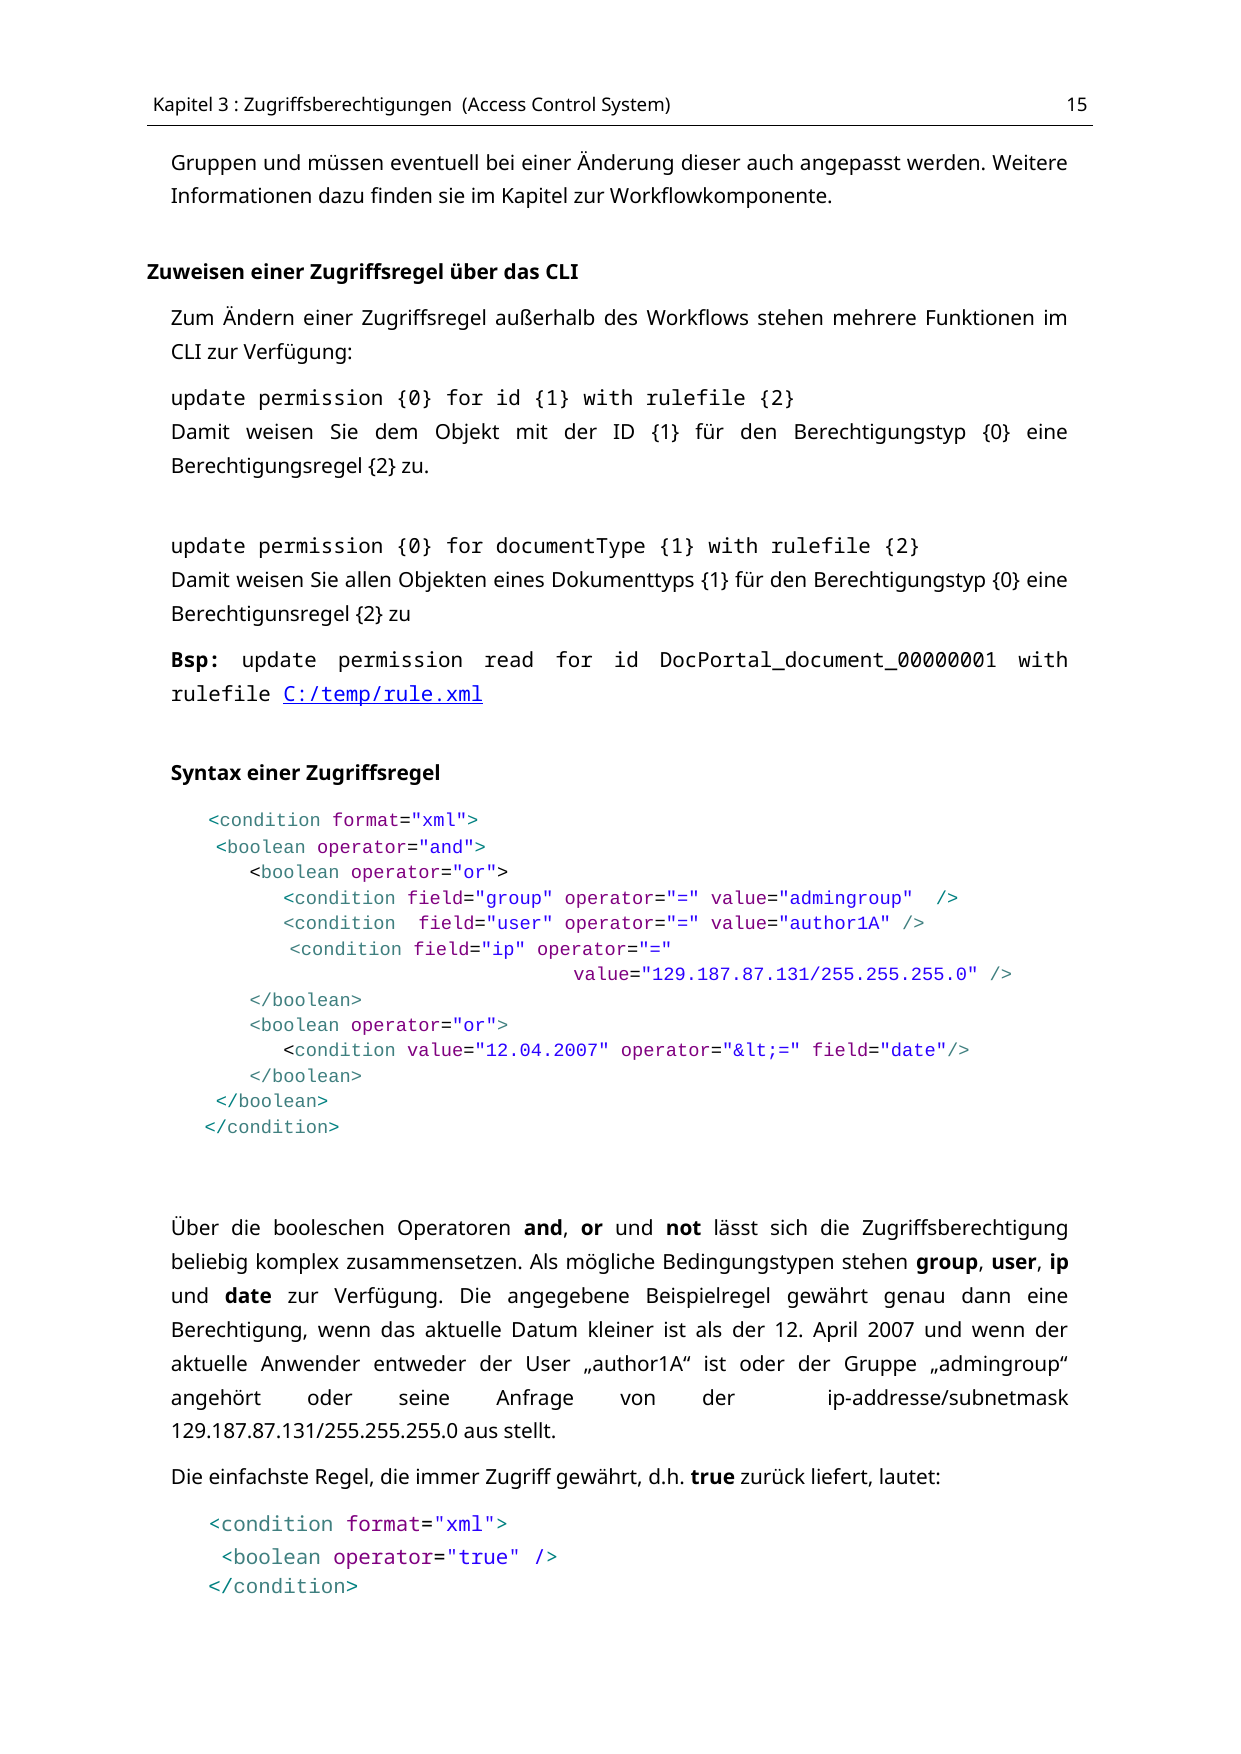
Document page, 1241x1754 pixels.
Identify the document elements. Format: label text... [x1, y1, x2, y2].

text </boolean> [171, 1092, 1069, 1113]
text update permission {0} for id {1} with rulefile {2} [171, 383, 1069, 411]
text <condition field="user" operator="=" value="author1A" /> [171, 914, 1069, 935]
text <boolean operator="true" /> [171, 1542, 1069, 1571]
text <boolean operator="or"> [171, 1016, 1069, 1037]
text <condition value="12.04.2007" operator="&lt;=" field="date"/> [171, 1041, 1069, 1062]
text </condition> [171, 1117, 1069, 1139]
text Die einfachste Regel, die immer Zugriff gewährt, d.h. true zurück liefert, lautet: [171, 1462, 1069, 1491]
text <condition format="xml"> [171, 804, 1069, 832]
text <boolean operator="and"> [171, 838, 1069, 859]
text Zum Ändern einer Zugriffsregel außerhalb des Workflows stehen mehrere Funktionen im CLI zur Verfügung: [171, 303, 1069, 365]
text Damit weisen Sie dem Objekt mit der ID {1} für den Berechtigungstyp {0} eine Berechtigungsregel {2} zu. [171, 417, 1069, 479]
text <condition format="xml"> [171, 1509, 1069, 1537]
text </condition> [171, 1576, 1069, 1600]
text <boolean operator="or"> [171, 863, 1069, 884]
text Über die booleschen Operatoren and, or und not lässt sich die Zugriffsberechtigung beliebig komplex zusammensetzen. Als mögliche Bedingungstypen stehen group, user, ip und date zur Verfügung. Die angegebene Beispielregel gewährt genau dann eine Berechtigung, wenn das aktuelle Datum kleiner ist als der 12. April 2007 und wenn der aktuelle Anwender entweder der User „author1A“ ist oder der Gruppe „admingroup“ angehört oder seine Anfrage von der ip-addresse/subnetmask 129.187.87.131/255.255.255.0 aus stellt. [171, 1213, 1069, 1445]
text <condition field="ip" operator="=" [171, 939, 1069, 961]
text </boolean> [171, 1067, 1069, 1088]
text Damit weisen Sie allen Objekten eines Dokumenttyps {1} für den Berechtigungstyp {0} eine Berechtigunsregel {2} zu [171, 565, 1069, 627]
text Syntax einer Zugriffsregel [171, 758, 1069, 787]
text update permission {0} for documentType {1} with rulefile {2} [171, 531, 1069, 559]
text <condition field="group" operator="=" value="admingroup" /> [171, 889, 1069, 910]
text Gruppen und müssen eventuell bei einer Änderung dieser auch angepasst werden. Weitere Informationen dazu finden sie im Kapitel zur Workflowkomponente. [171, 148, 1069, 210]
text value="129.187.87.131/255.255.255.0" /> [171, 965, 1069, 986]
subtitle Zuweisen einer Zugriffsregel über das CLI [147, 257, 1092, 286]
text Bsp: update permission read for id DocPortal_document_00000001 with rulefile C:/temp/rule.xml [171, 645, 1069, 707]
text </boolean> [171, 990, 1069, 1012]
